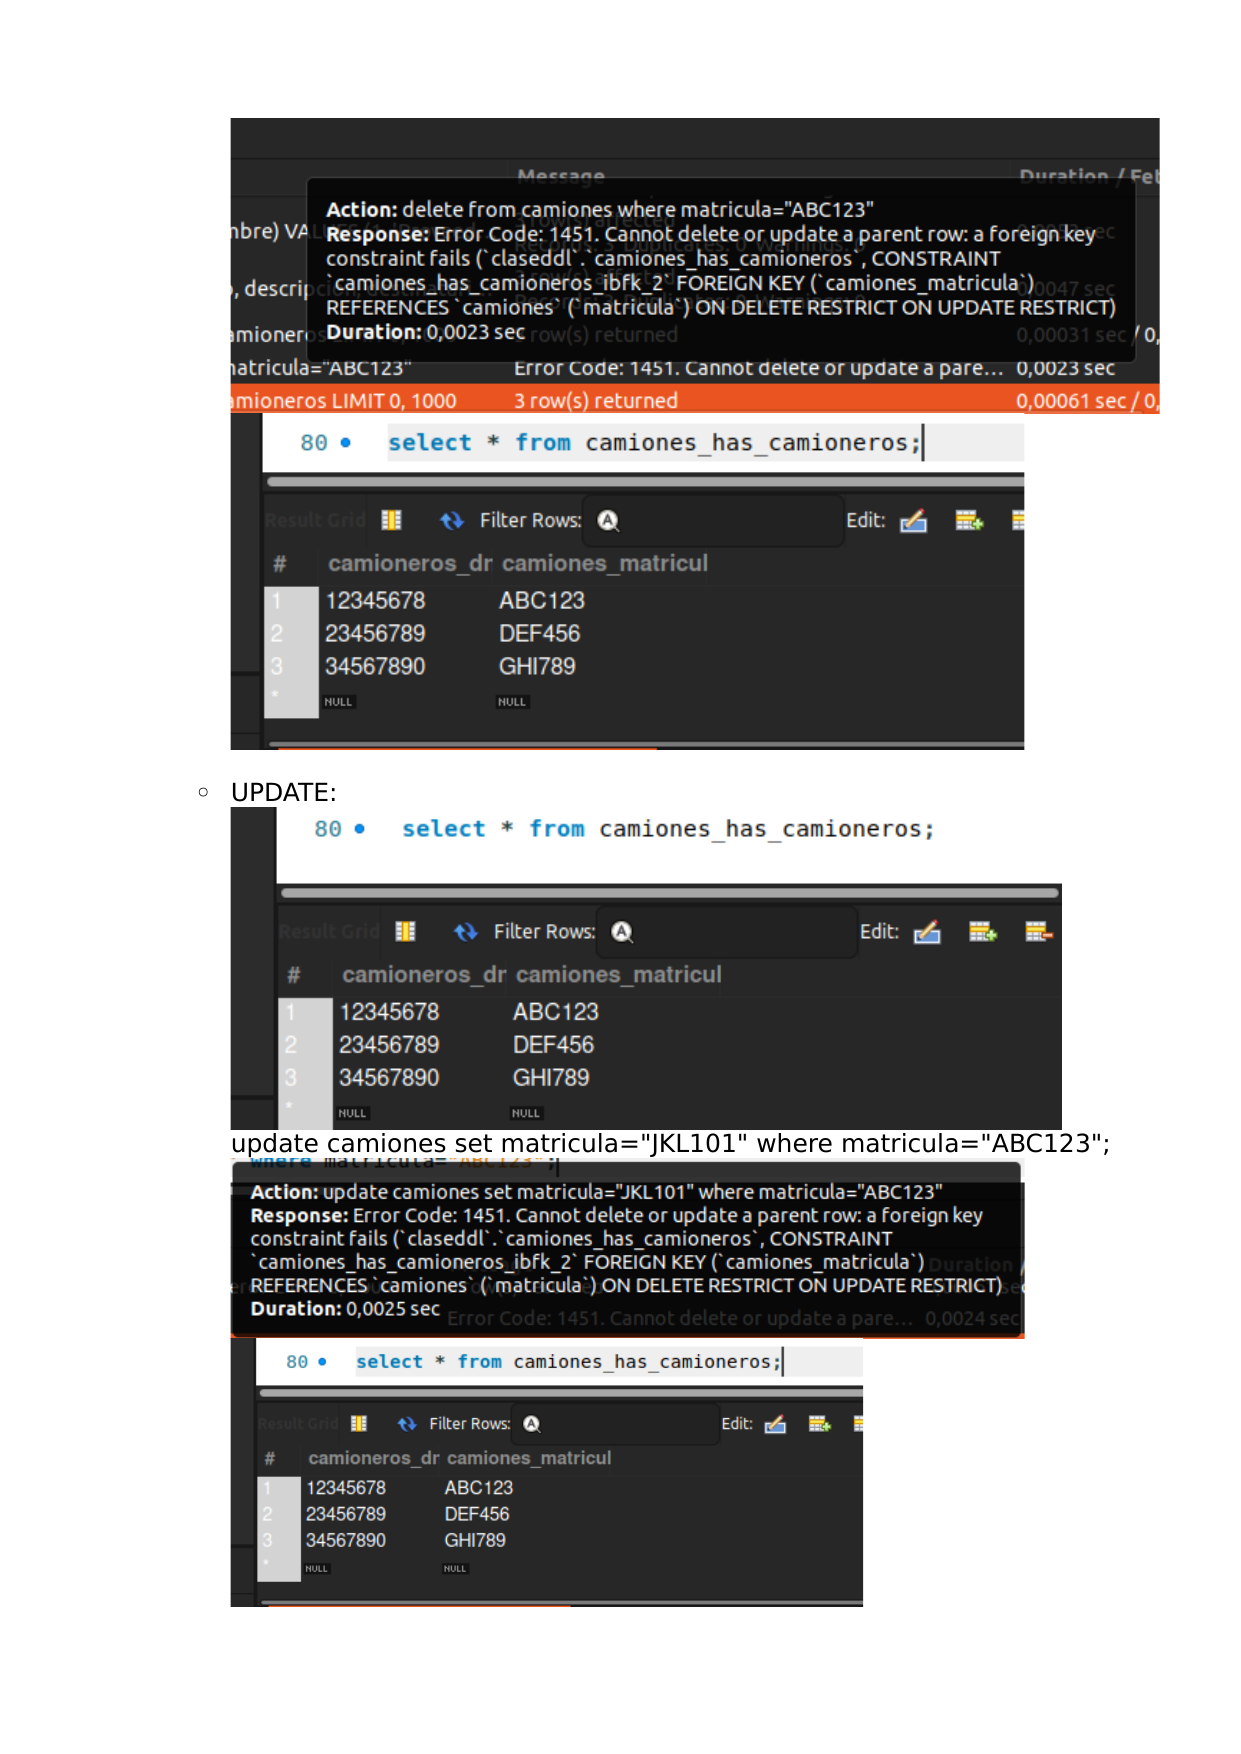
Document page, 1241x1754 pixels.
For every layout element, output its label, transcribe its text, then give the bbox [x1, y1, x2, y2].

picture [230, 1158, 1025, 1607]
picture [230, 807, 1062, 1130]
list UPDATE: update camiones set matricula="JKL101" where matricula="ABC123"; [193, 778, 1122, 1607]
list [193, 118, 1122, 778]
picture [230, 118, 1160, 750]
